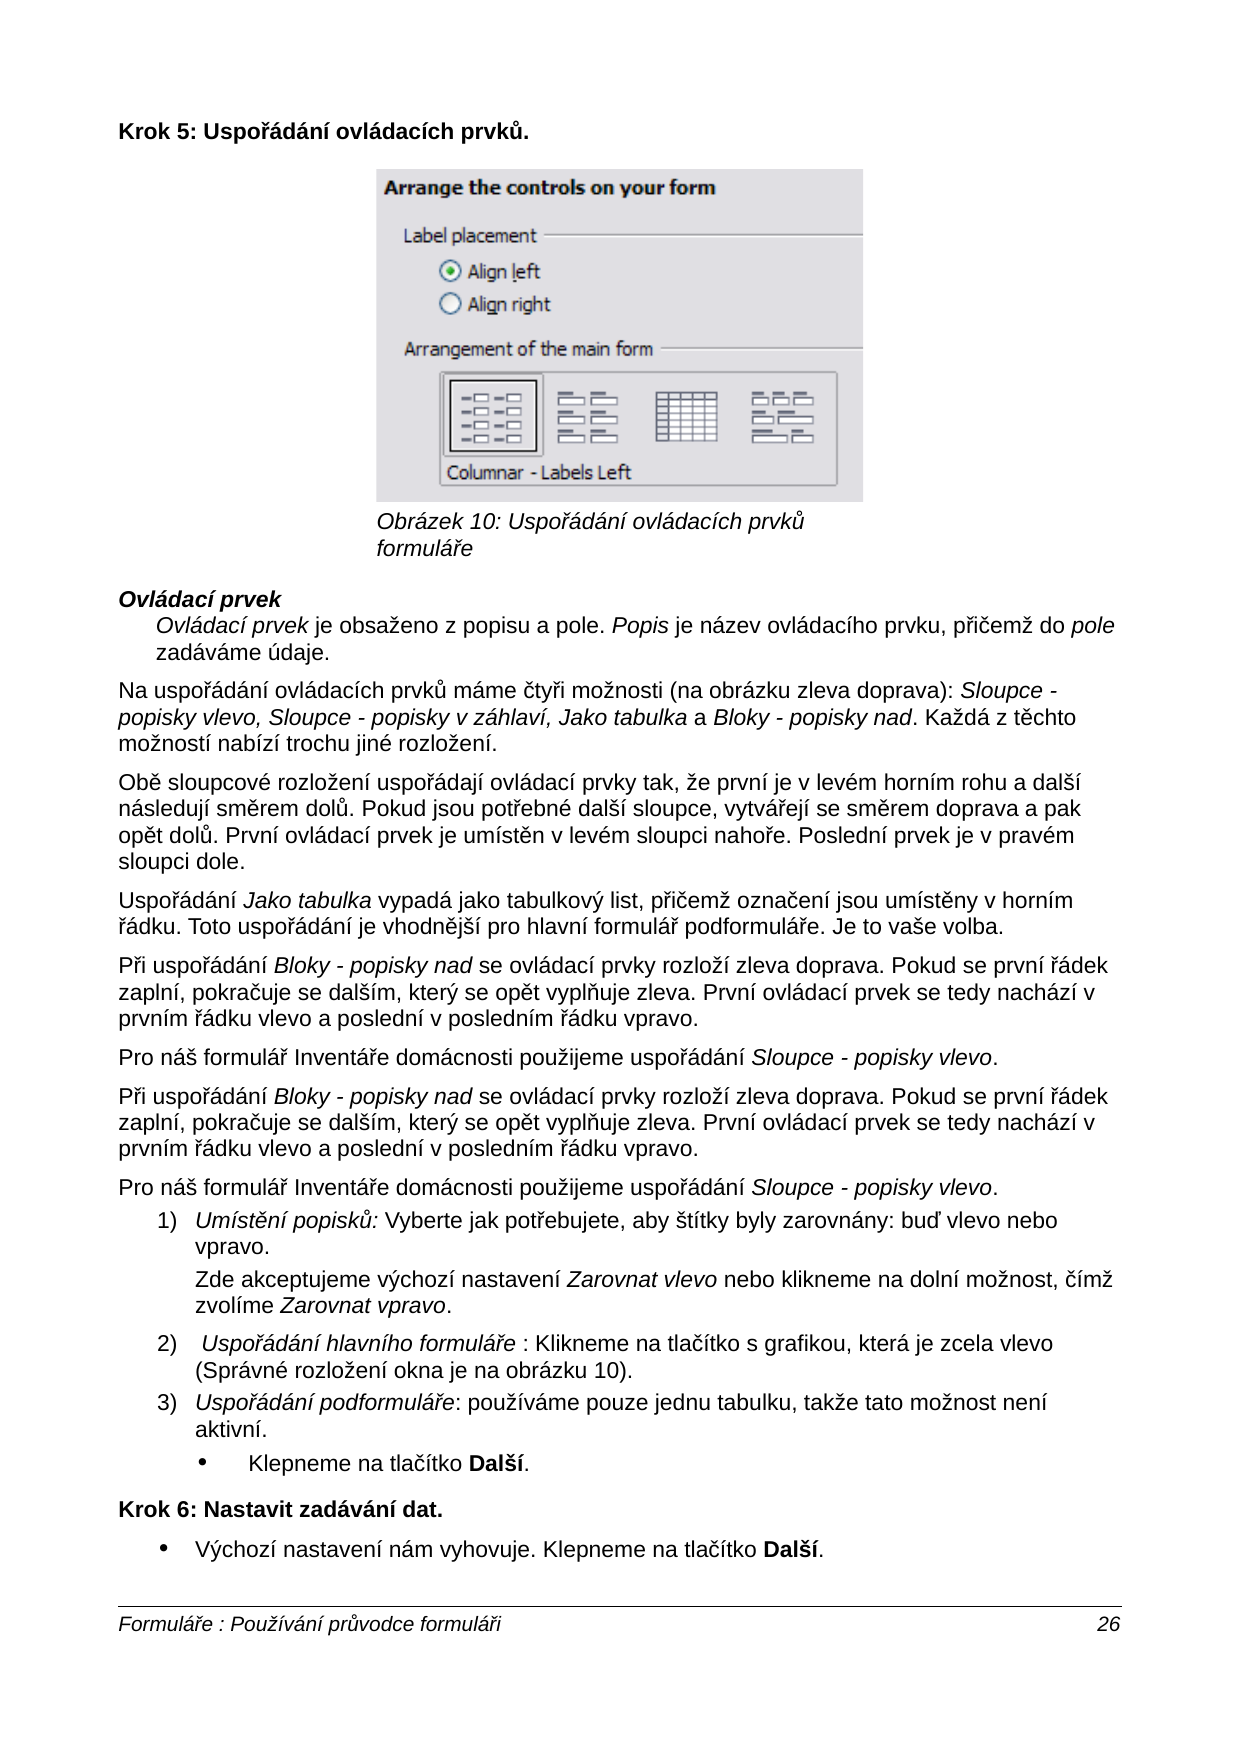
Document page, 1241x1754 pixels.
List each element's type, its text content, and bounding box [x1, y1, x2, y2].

text Při uspořádání Bloky - popisky nad se ovládací prvky rozloží zleva doprava. Pokud se první řádek zaplní, pokračuje se dalším, který se opět vyplňuje zleva. První ovládací prvek se tedy nachází v prvním řádku vlevo a poslední v posledním řádku vpravo. [118, 952, 1122, 1031]
text Obrázek 10 : Uspořádání ovládacích prvků formuláře [376, 508, 864, 561]
text Ovládací prvek [118, 586, 1122, 612]
text Krok 6: Nastavit zadávání dat. [118, 1496, 1122, 1522]
list Klepneme na tlačítko Další. [195, 1448, 1122, 1477]
text Při uspořádání Bloky - popisky nad se ovládací prvky rozloží zleva doprava. Pokud se první řádek zaplní, pokračuje se dalším, který se opět vyplňuje zleva. První ovládací prvek se tedy nachází v prvním řádku vlevo a poslední v posledním řádku vpravo. [118, 1083, 1122, 1162]
text Na uspořádání ovládacích prvků máme čtyři možnosti (na obrázku zleva doprava): Sloupce - popisky vlevo, Sloupce - popisky v záhlaví, Jako tabulka a Bloky - popisky nad. Každá z těchto možností nabízí trochu jiné rozložení. [118, 677, 1122, 757]
text Krok 5: Uspořádání ovládacích prvků. [118, 118, 1122, 144]
list Výchozí nastavení nám vyhovuje. Klepneme na tlačítko Další. [156, 1534, 1122, 1563]
list Zde akceptujeme výchozí nastavení Zarovnat vlevo nebo klikneme na dolní možnost, čímž zvolíme Zarovnat vpravo. [195, 1266, 1122, 1319]
list Uspořádání podformuláře: používáme pouze jednu tabulku, takže tato možnost není aktivní. [177, 1389, 1122, 1442]
list Uspořádání hlavního formuláře : Klikneme na tlačítko s grafikou, která je zcela vlevo (Správné rozložení okna je na obrázku 10). [177, 1330, 1122, 1383]
picture [376, 169, 864, 502]
text Ovládací prvek je obsaženo z popisu a pole. Popis je název ovládacího prvku, přičemž do pole zadáváme údaje. [156, 612, 1122, 665]
text Uspořádání Jako tabulka vypadá jako tabulkový list, přičemž označení jsou umístěny v horním řádku. Toto uspořádání je vhodnější pro hlavní formulář podformuláře. Je to vaše volba. [118, 887, 1122, 940]
text Obě sloupcové rozložení uspořádají ovládací prvky tak, že první je v levém horním rohu a další následují směrem dolů. Pokud jsou potřebné další sloupce, vytvářejí se směrem doprava a pak opět dolů. První ovládací prvek je umístěn v levém sloupci nahoře. Poslední prvek je v pravém sloupci dole. [118, 769, 1122, 874]
text Pro náš formulář Inventáře domácnosti použijeme uspořádání Sloupce - popisky vlevo. [118, 1044, 1122, 1070]
list Umístění popisků: Vyberte jak potřebujete, aby štítky byly zarovnány: buď vlevo nebo vpravo. [177, 1207, 1122, 1260]
list Pro náš formulář Inventáře domácnosti použijeme uspořádání Sloupce - popisky vlevo. [118, 1174, 1122, 1201]
